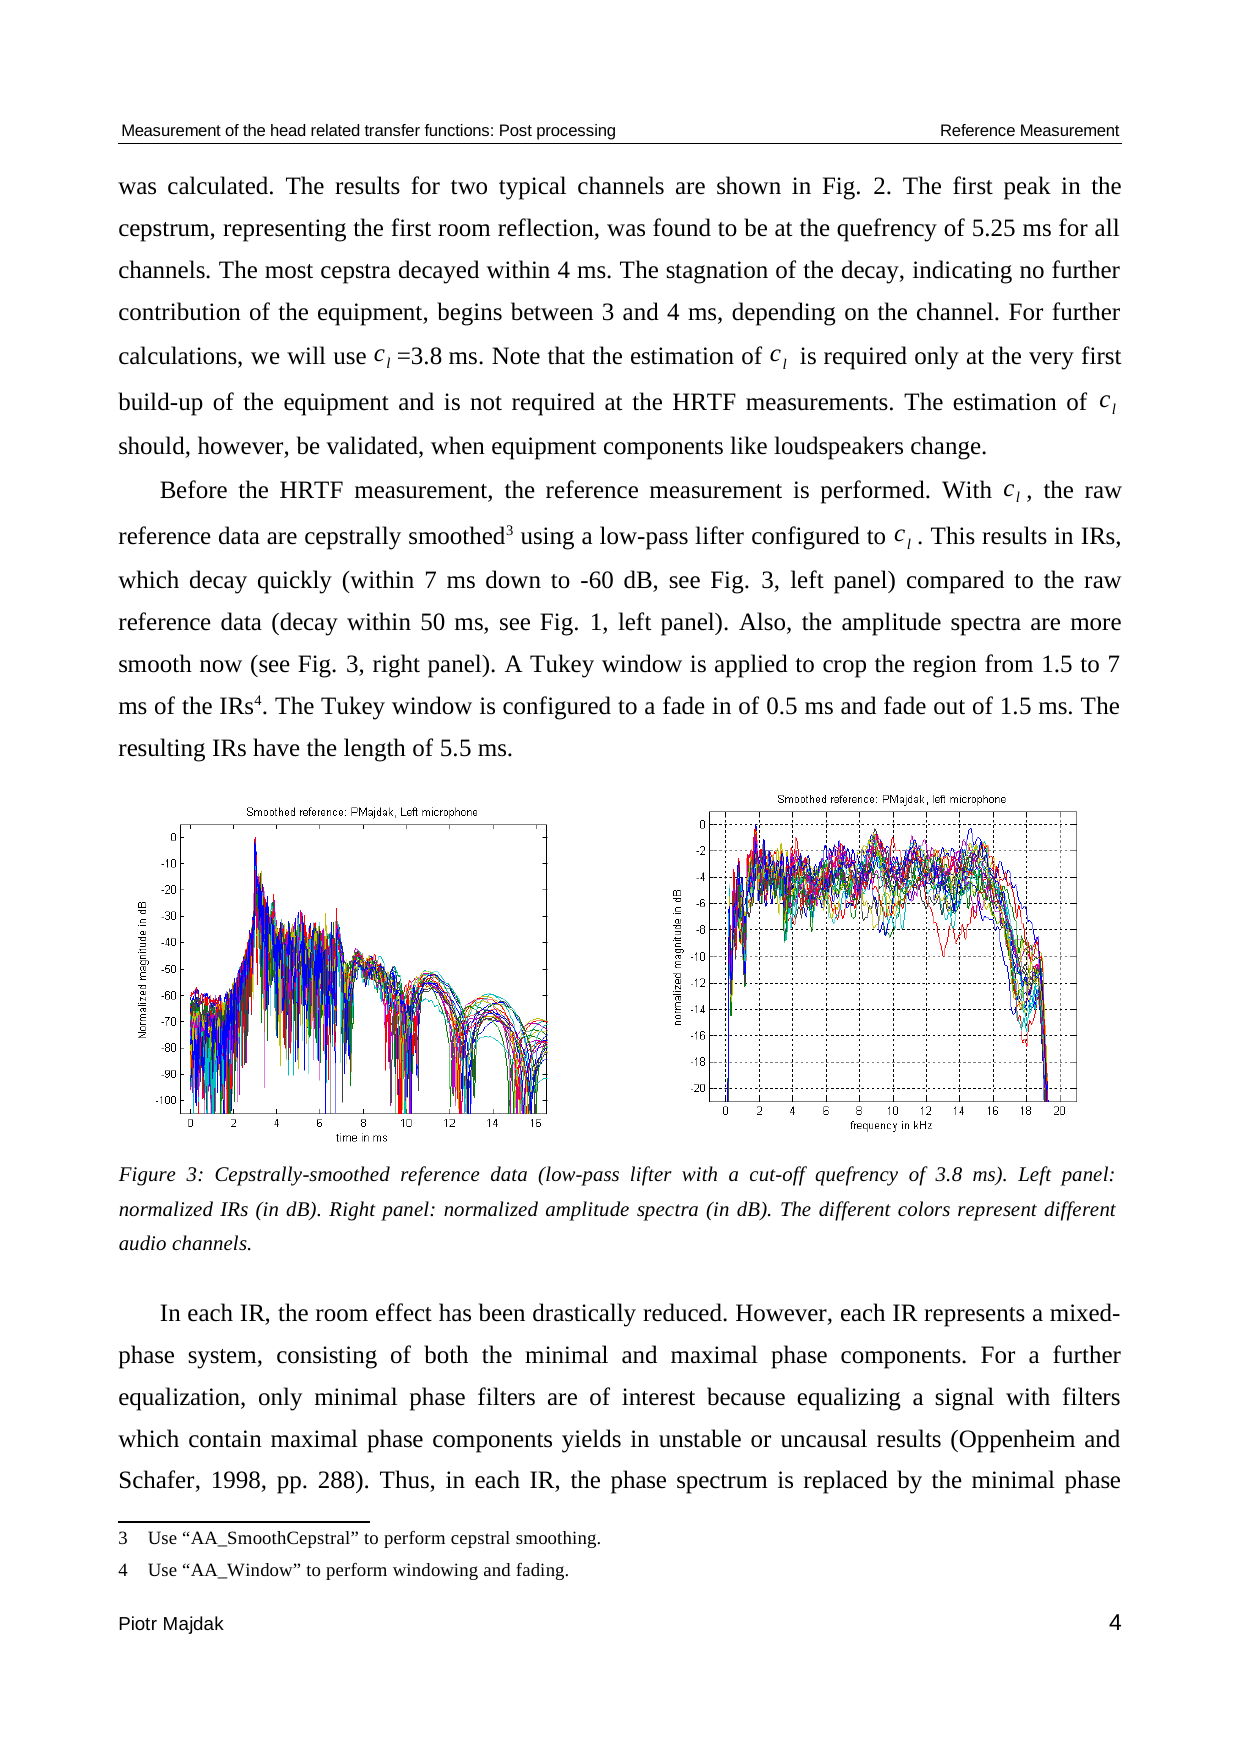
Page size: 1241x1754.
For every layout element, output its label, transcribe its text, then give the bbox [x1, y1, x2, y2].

text Figure 3: Cepstrally-smoothed reference data (low-pass lifter with a cut-off quefrency of 3.8 ms). Left panel: normalized IRs (in dB). Right panel: normalized amplitude spectra (in dB). The different colors represent different audio channels. [118, 797, 1120, 1255]
picture [118, 797, 591, 1152]
text =3.8 ms [374, 340, 478, 372]
text In each IR, the room effect has been drastically reduced. However, each IR represents a mixed-phase system, consisting of both the minimal and maximal phase components. For a further equalization, only minimal phase filters are of interest because equalizing a signal with filters which contain maximal phase components yields in unstable or uncausal results (Oppenheim and Schafer, 1998, pp. 288). Thus, in each IR, the phase spectrum is replaced by the minimal phase spectrum. The minimal phase spectrum is calculated using the Hilbert transform (Oppenheim and Schafer, 1998, pp. 788). [118, 776, 1122, 1494]
text In order to determine , the transfer function of each equipment audio channel was measured without the room effect. This was realized by placing the loudspeaker and the microphone in the room in such a way that the room reflections occur after the main fade-out of the direct signal. Then, for each audio channel, the system identification procedure was applied and the cepstrum was calculated. The results for two typical channels are shown in Fig. 2. The first peak in the cepstrum, representing the first room reflection, was found to be at the quefrency of 5.25 ms for all channels. The most cepstra decayed within 4 ms. The stagnation of the decay, indicating no further contribution of the equipment, begins between 3 and 4 ms, depending on the channel. For further calculations, we will use . Note that the estimation of is required only at the very first build-up of the equipment and is not required at the HRTF measurements. The estimation of should, however, be validated, when equipment components like loudspeakers change. [118, 172, 1122, 460]
picture [647, 784, 1121, 1140]
text Use “AA_SmoothCepstral” to perform cepstral smoothing. [118, 1528, 1122, 1549]
text Before the HRTF measurement, the reference measurement is performed. With , the raw reference data are cepstrally smoothed using a low-pass lifter configured to . This results in IRs, which decay quickly (within 7 ms down to -60 dB, see Fig. 3, left panel) compared to the raw reference data (decay within 50 ms, see Fig. 1, left panel). Also, the amplitude spectra are more smooth now (see Fig. 3, right panel). A Tukey window is applied to crop the region from 1.5 to 7 ms of the IRs. The Tukey window is configured to a fade in of 0.5 ms and fade out of 1.5 ms. The resulting IRs have the length of 5.5 ms. [118, 474, 1122, 762]
text Use “AA_Window” to perform windowing and fading. [118, 1559, 1122, 1580]
